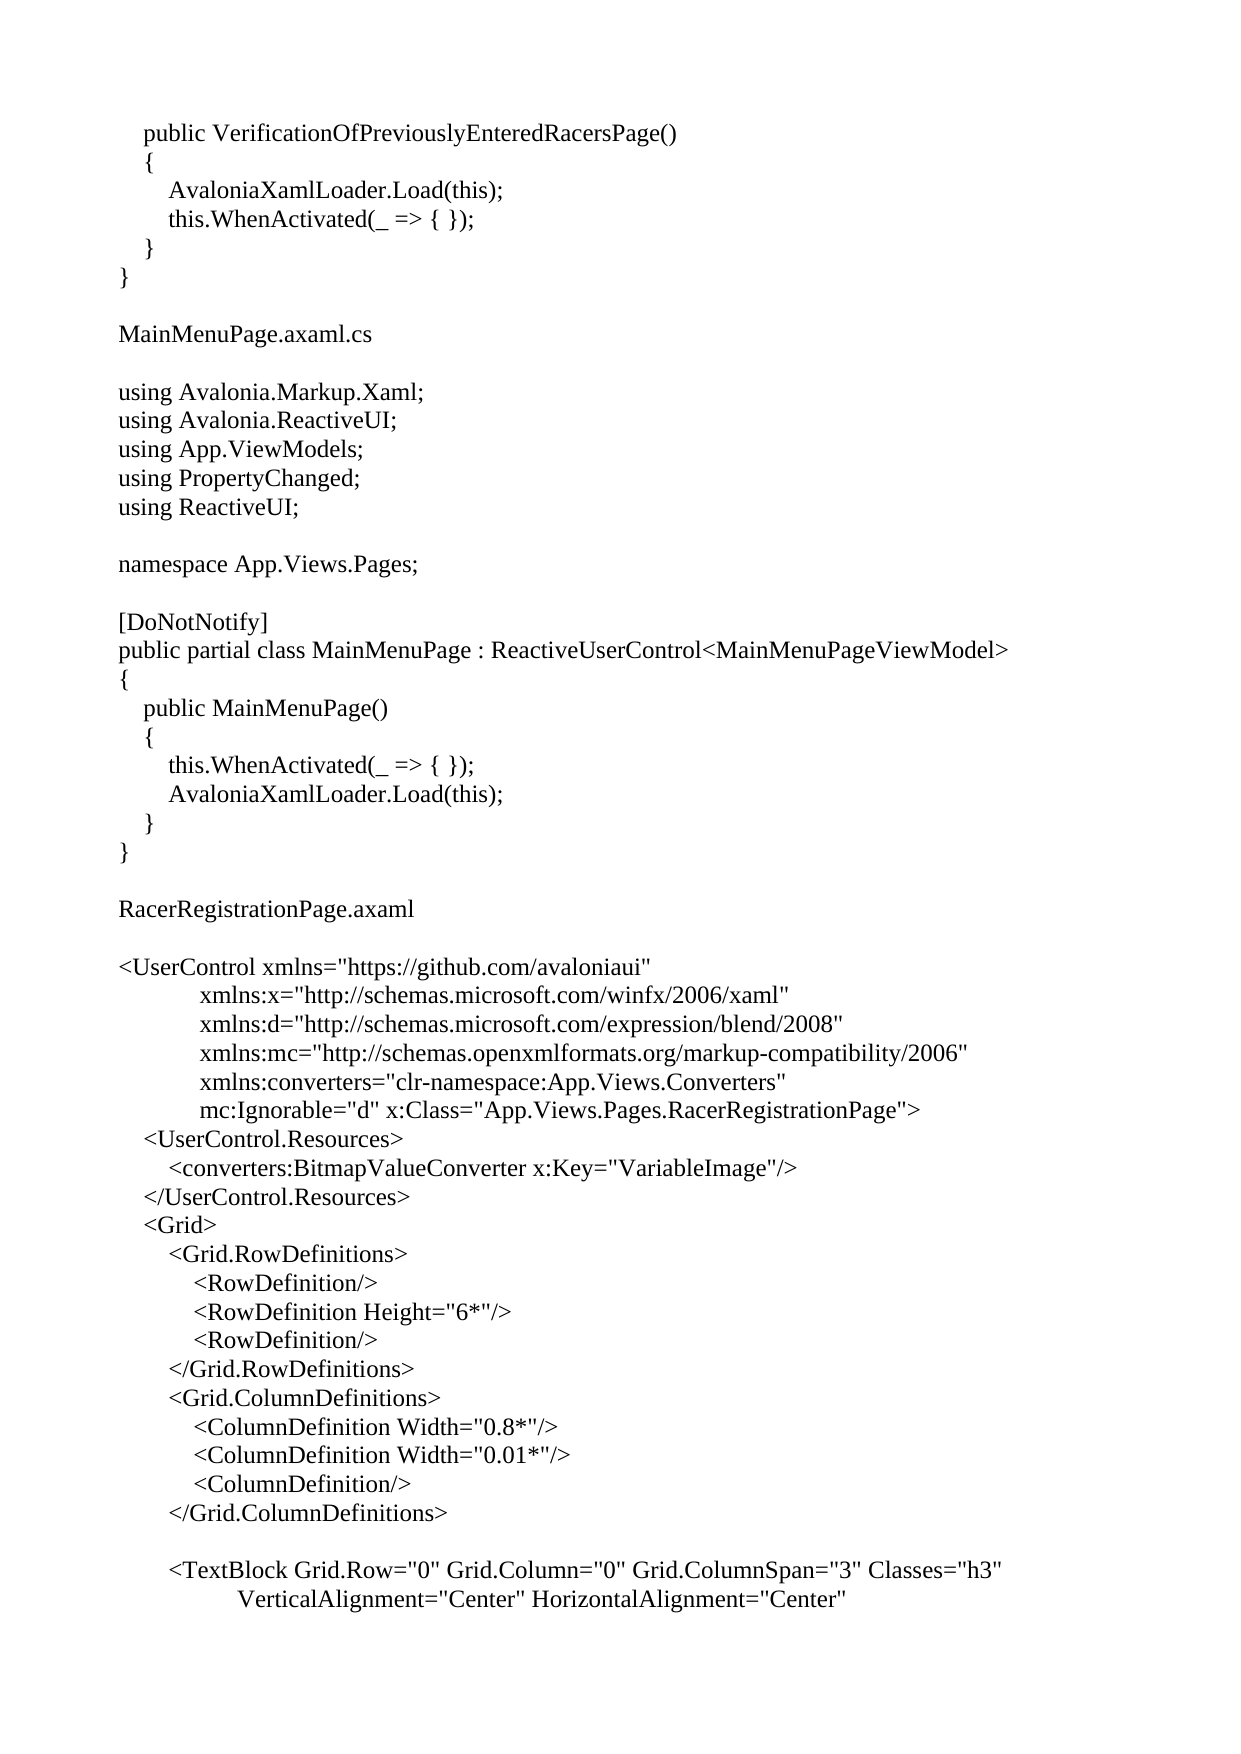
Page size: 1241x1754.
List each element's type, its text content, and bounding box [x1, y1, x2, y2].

subtitle MainMenuPage.axaml.cs [118, 319, 1122, 377]
subtitle using Avalonia.Markup.Xaml; using Avalonia.ReactiveUI; using App.ViewModels; using PropertyChanged; using ReactiveUI; namespace App.Views.Pages; [DoNotNotify] public partial class MainMenuPage : ReactiveUserControl<MainMenuPageViewModel> { public MainMenuPage() { this.WhenActivated(_ => { }); AvaloniaXamlLoader.Load(this); } } [118, 377, 1122, 894]
subtitle public VerificationOfPreviouslyEnteredRacersPage() { AvaloniaXamlLoader.Load(this); this.WhenActivated(_ => { }); } } [118, 118, 1122, 319]
subtitle RacerRegistrationPage.axaml [118, 894, 1122, 952]
subtitle <UserControl xmlns="https://github.com/avaloniaui" xmlns:x="http://schemas.microsoft.com/winfx/2006/xaml" xmlns:d="http://schemas.microsoft.com/expression/blend/2008" xmlns:mc="http://schemas.openxmlformats.org/markup-compatibility/2006" xmlns:converters="clr-namespace:App.Views.Converters" mc:Ignorable="d" x:Class="App.Views.Pages.RacerRegistrationPage"> <UserControl.Resources> <converters:BitmapValueConverter x:Key="VariableImage"/> </UserControl.Resources> <Grid> <Grid.RowDefinitions> <RowDefinition/> <RowDefinition Height="6*"/> <RowDefinition/> </Grid.RowDefinitions> <Grid.ColumnDefinitions> <ColumnDefinition Width="0.8*"/> <ColumnDefinition Width="0.01*"/> <ColumnDefinition/> </Grid.ColumnDefinitions> <TextBlock Grid.Row="0" Grid.Column="0" Grid.ColumnSpan="3" Classes="h3" VerticalAlignment="Center" HorizontalAlignment="Center" [118, 952, 1122, 1613]
